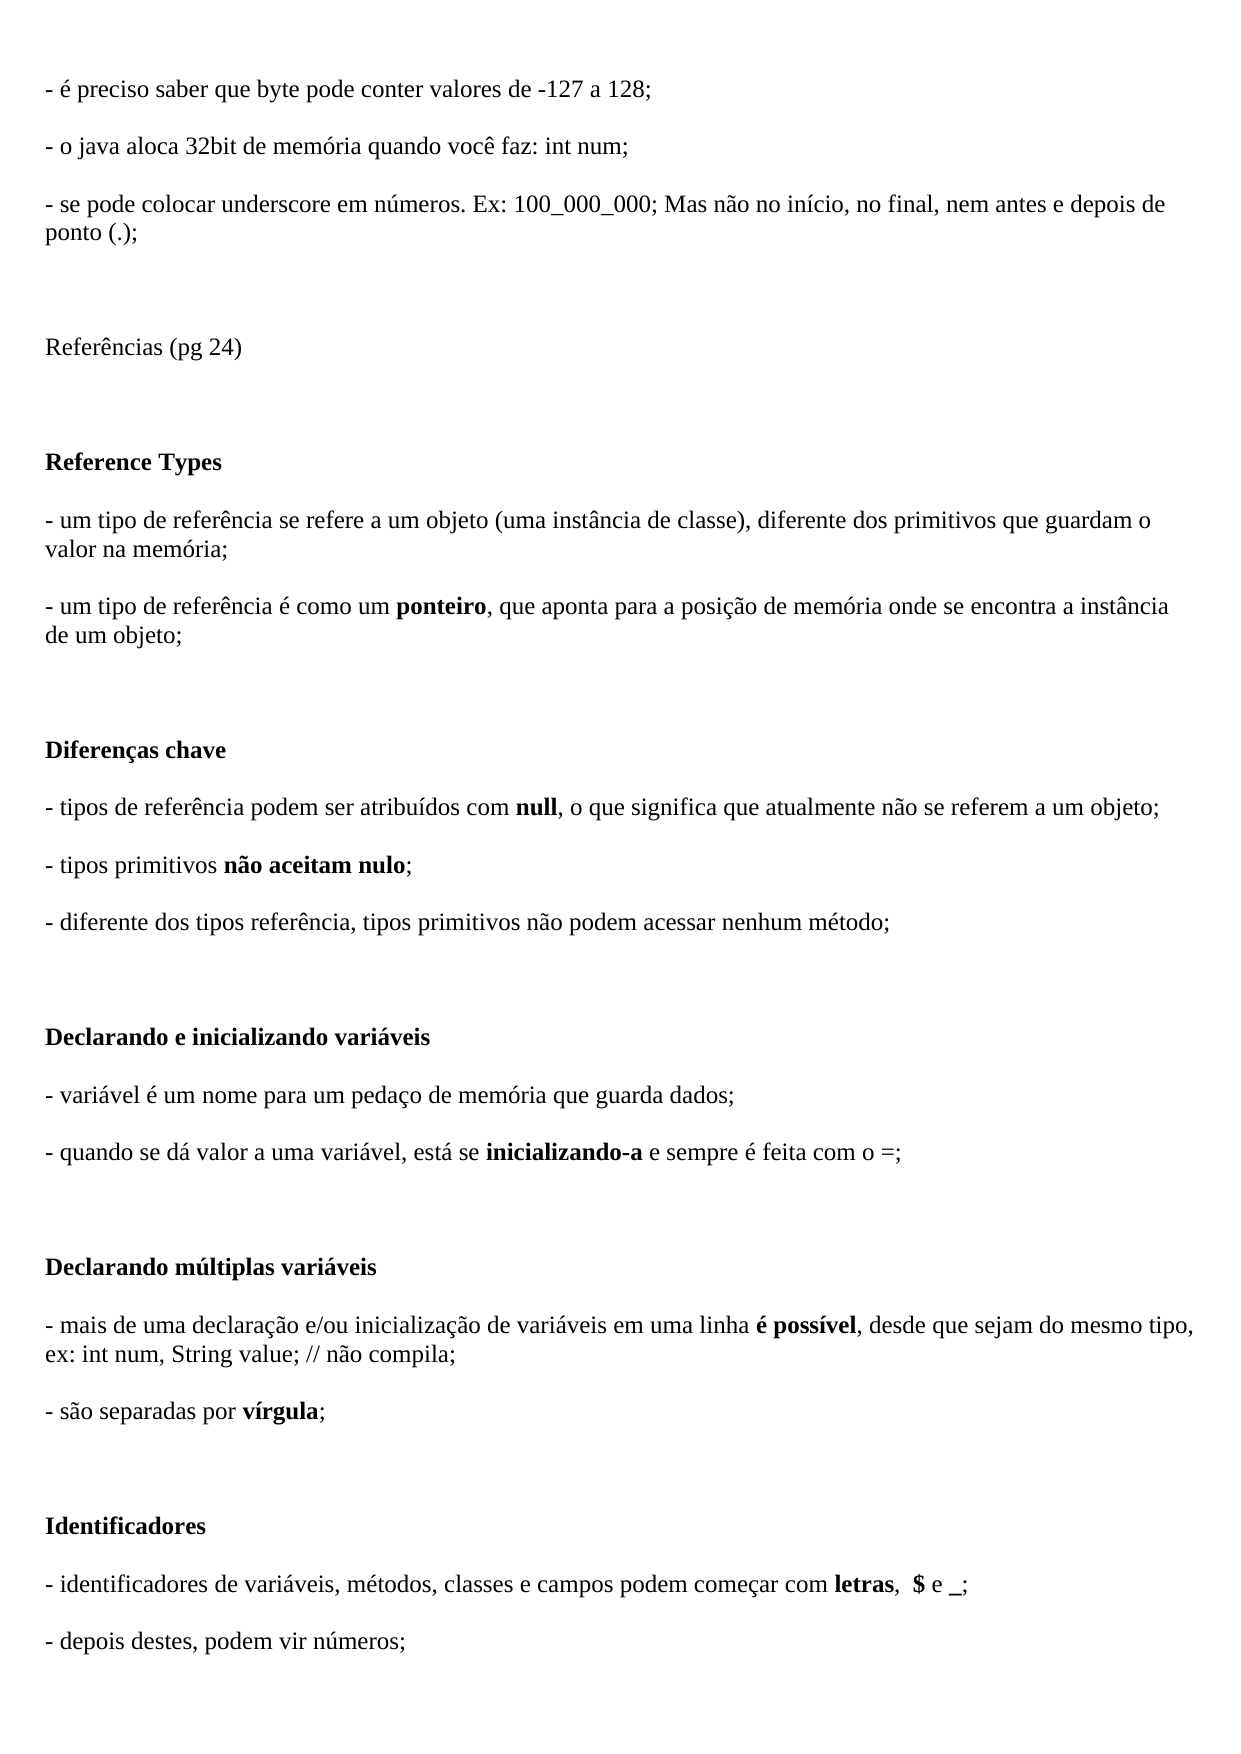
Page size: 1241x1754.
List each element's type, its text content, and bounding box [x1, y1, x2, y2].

text Diferenças chave [45, 735, 1196, 764]
text Declarando múltiplas variáveis [45, 1252, 1196, 1281]
text - depois destes, podem vir números; [45, 1626, 1196, 1655]
text Reference Types [45, 447, 1196, 476]
text Declarando e inicializando variáveis [45, 1022, 1196, 1051]
text - mais de uma declaração e/ou inicialização de variáveis em uma linha é possível, desde que sejam do mesmo tipo, ex: int num, String value; // não compila; [45, 1310, 1196, 1367]
text - um tipo de referência se refere a um objeto (uma instância de classe), diferente dos primitivos que guardam o valor na memória; [45, 505, 1196, 562]
text - tipos de referência podem ser atribuídos com null, o que significa que atualmente não se referem a um objeto; [45, 792, 1196, 821]
text - diferente dos tipos referência, tipos primitivos não podem acessar nenhum método; [45, 907, 1196, 936]
text - tipos primitivos não aceitam nulo; [45, 850, 1196, 879]
text - são separadas por vírgula; [45, 1396, 1196, 1425]
text - identificadores de variáveis, métodos, classes e campos podem começar com letras, $ e _; [45, 1569, 1196, 1597]
text - é preciso saber que byte pode conter valores de -127 a 128; [45, 74, 1196, 102]
text - quando se dá valor a uma variável, está se inicializando-a e sempre é feita com o =; [45, 1137, 1196, 1166]
text - variável é um nome para um pedaço de memória que guarda dados; [45, 1080, 1196, 1109]
text - o java aloca 32bit de memória quando você faz: int num; [45, 131, 1196, 160]
text Referências (pg 24) [45, 332, 1196, 361]
text Identificadores [45, 1511, 1196, 1540]
text - um tipo de referência é como um ponteiro, que aponta para a posição de memória onde se encontra a instância de um objeto; [45, 591, 1196, 649]
text - se pode colocar underscore em números. Ex: 100_000_000; Mas não no início, no final, nem antes e depois de ponto (.); [45, 189, 1196, 246]
